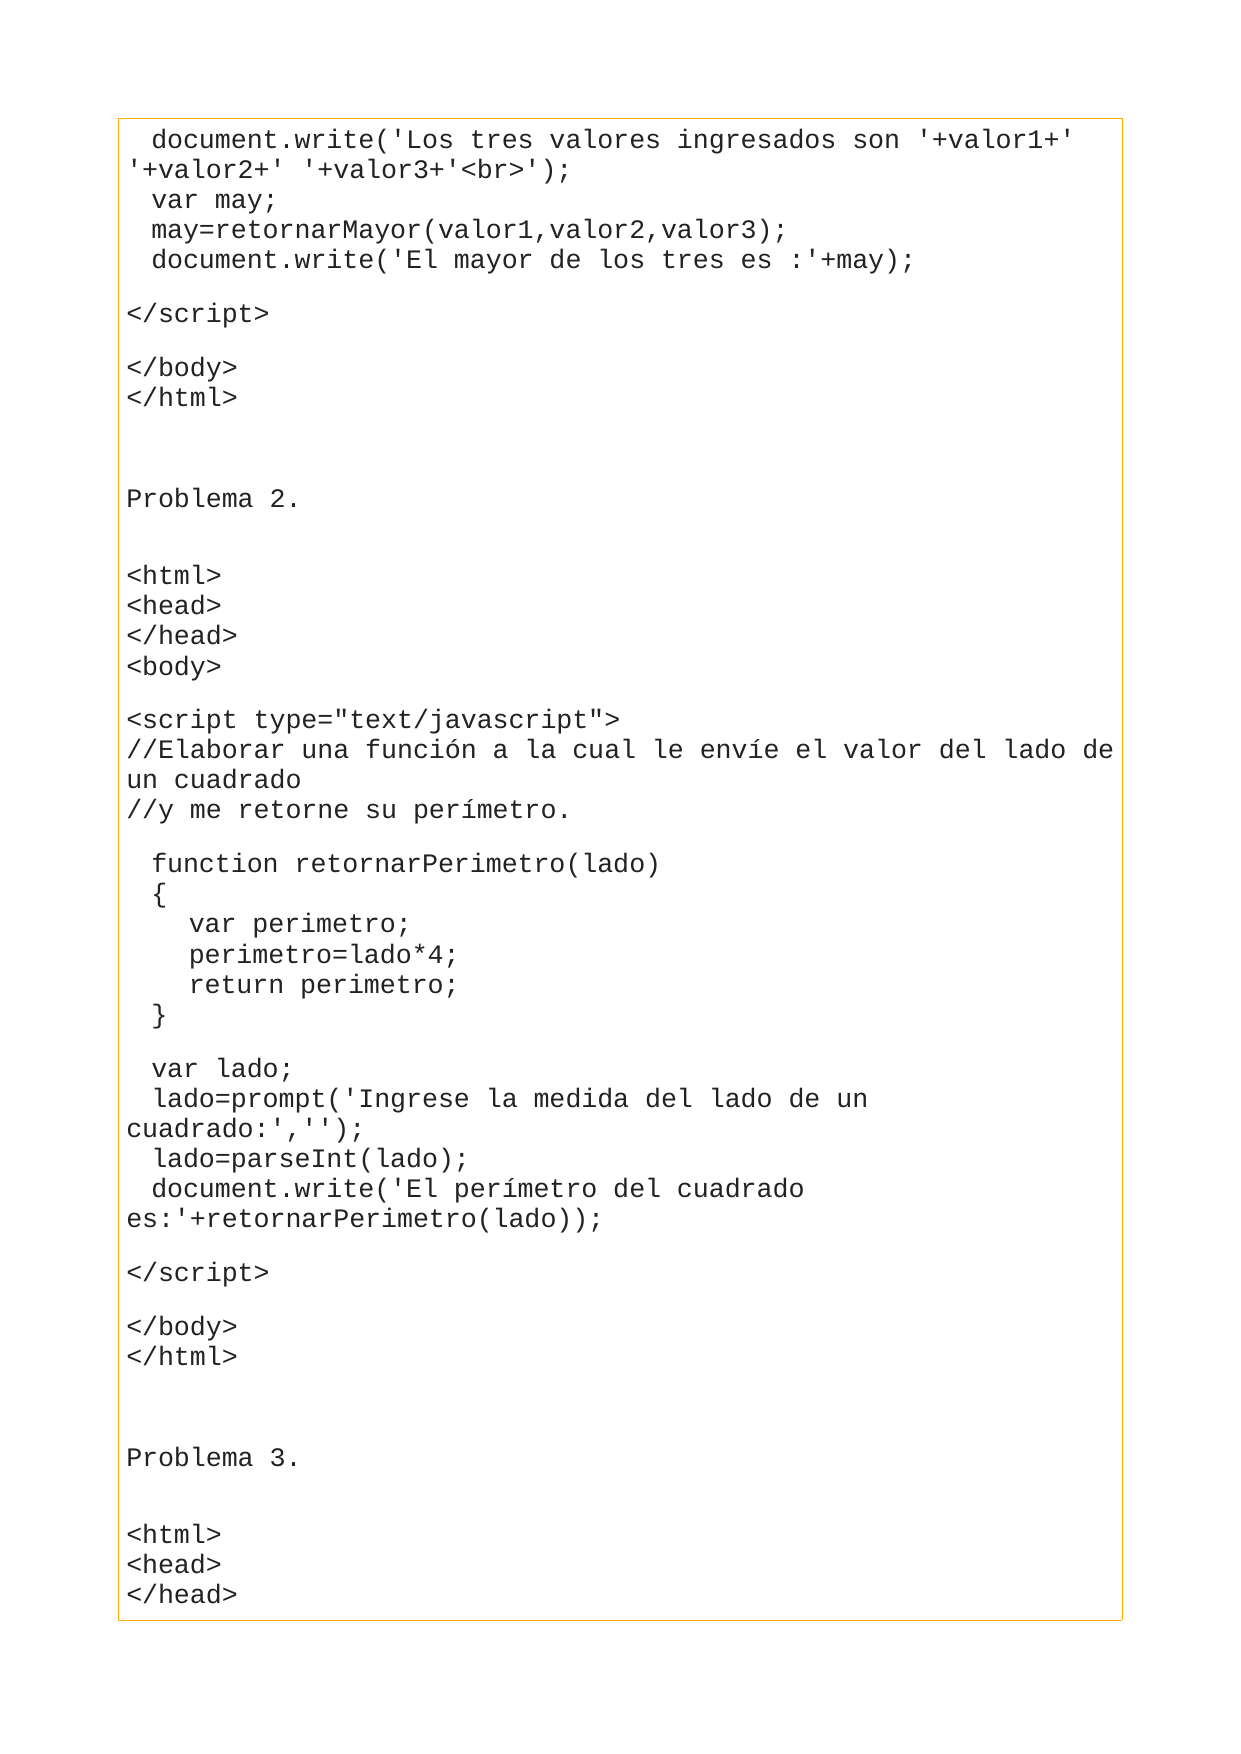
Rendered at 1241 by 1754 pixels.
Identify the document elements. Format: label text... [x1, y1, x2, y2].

text </html> [119, 1335, 1122, 1373]
text document.write('Los tres valores ingresados son '+valor1+' '+valor2+' '+valor3+'<br>'); [119, 119, 1122, 178]
text //Elaborar una función a la cual le envíe el valor del lado de un cuadrado [119, 729, 1122, 789]
text <head> [119, 585, 1122, 615]
text Problema 3. [119, 1436, 1122, 1474]
text document.write('El perímetro del cuadrado es:'+retornarPerimetro(lado)); [119, 1167, 1122, 1236]
text } [119, 993, 1122, 1031]
text var perimetro; [119, 903, 1122, 933]
text </script> [119, 1251, 1122, 1289]
text <html> [119, 554, 1122, 585]
text { [119, 873, 1122, 903]
text </script> [119, 292, 1122, 330]
text </head> [119, 1574, 1122, 1620]
text </body> [119, 346, 1122, 376]
text <script type="text/javascript"> [119, 699, 1122, 729]
text <head> [119, 1544, 1122, 1574]
text document.write('El mayor de los tres es :'+may); [119, 238, 1122, 277]
text perimetro=lado*4; [119, 933, 1122, 963]
text function retornarPerimetro(lado) [119, 843, 1122, 873]
text //y me retorne su perímetro. [119, 789, 1122, 827]
text may=retornarMayor(valor1,valor2,valor3); [119, 208, 1122, 238]
text </head> [119, 615, 1122, 645]
text lado=prompt('Ingrese la medida del lado de un cuadrado:',''); [119, 1077, 1122, 1137]
text lado=parseInt(lado); [119, 1137, 1122, 1167]
text </html> [119, 376, 1122, 414]
text return perimetro; [119, 963, 1122, 993]
text var may; [119, 178, 1122, 208]
text <body> [119, 645, 1122, 683]
text </body> [119, 1305, 1122, 1335]
text Problema 2. [119, 477, 1122, 515]
text <html> [119, 1513, 1122, 1544]
text var lado; [119, 1047, 1122, 1077]
